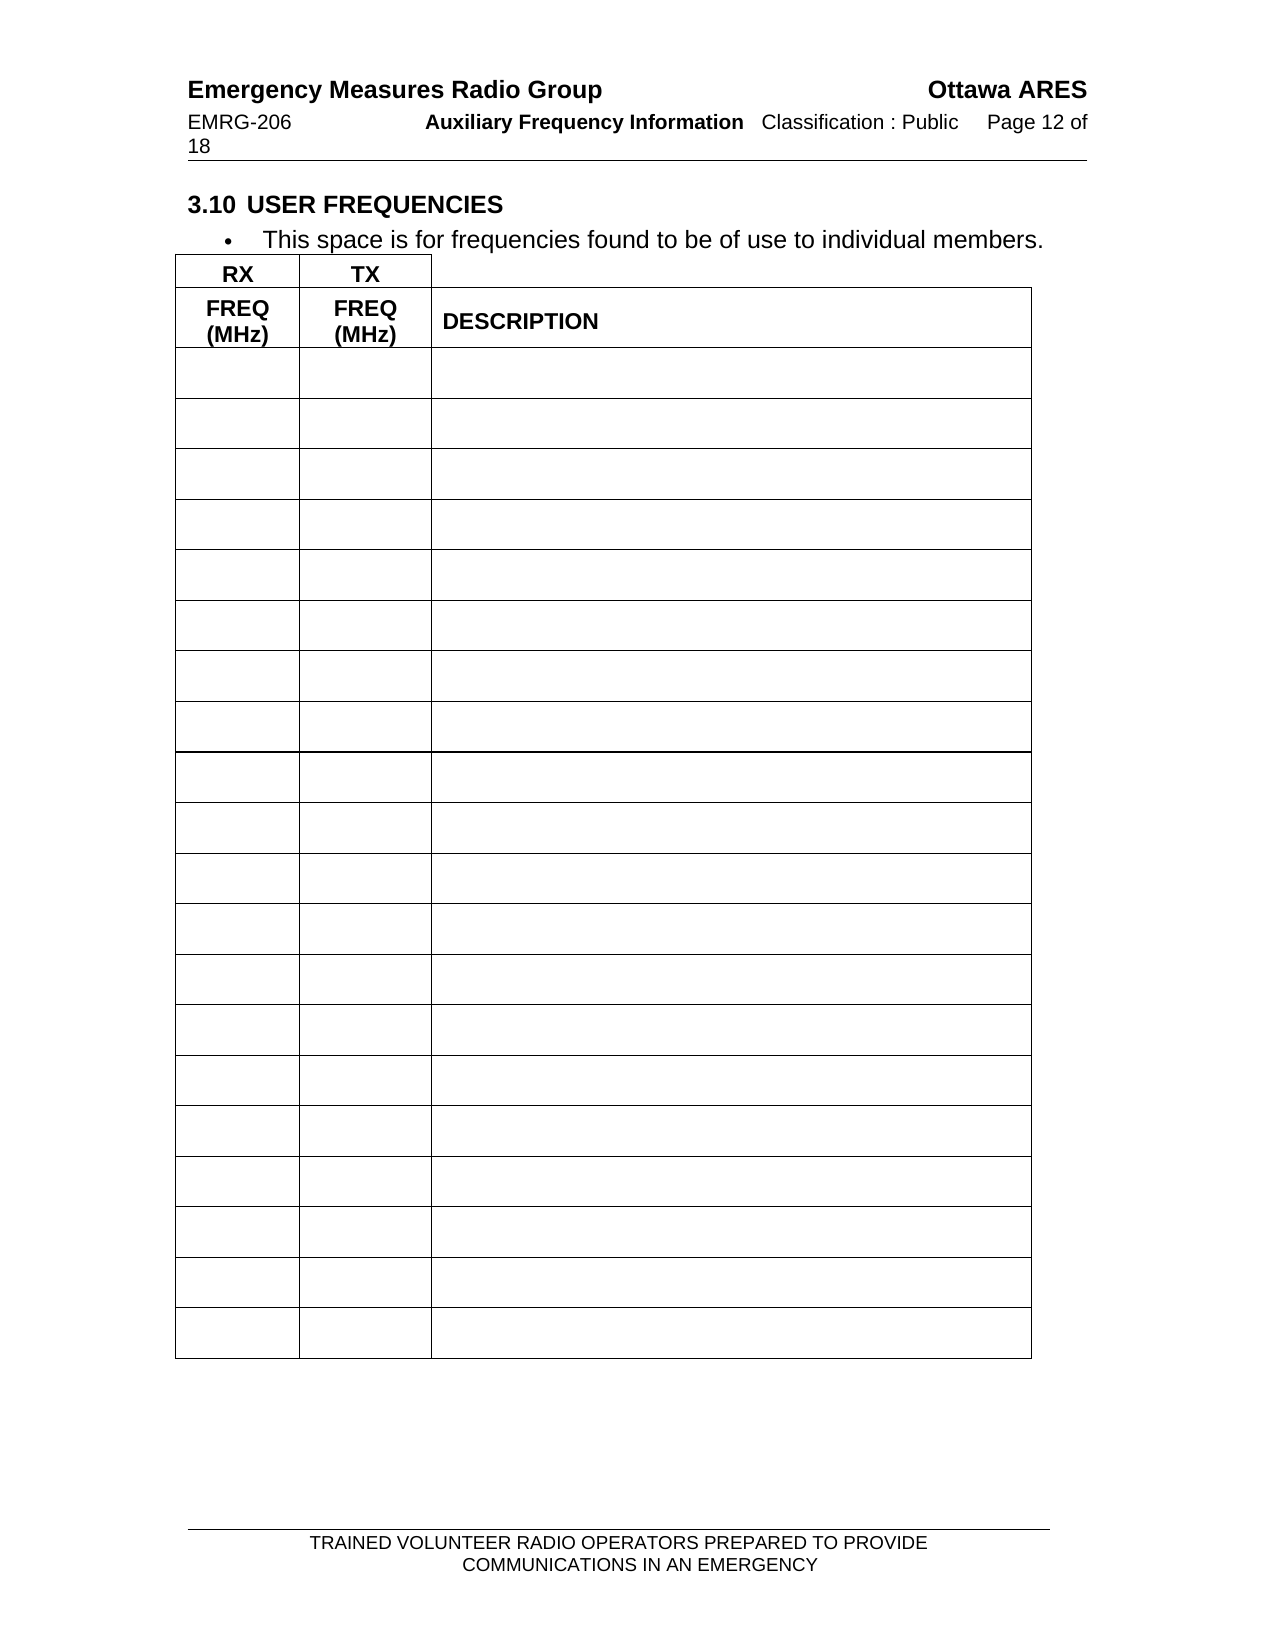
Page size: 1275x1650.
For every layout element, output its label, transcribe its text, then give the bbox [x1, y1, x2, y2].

table_cell [300, 955, 431, 1004]
table_cell [176, 1106, 299, 1156]
table_cell [432, 399, 1031, 448]
table_cell [300, 1258, 431, 1307]
table_cell [300, 1308, 431, 1358]
table_cell [300, 348, 431, 398]
table_cell [432, 348, 1031, 398]
table_cell [300, 1056, 431, 1105]
table_cell [176, 601, 299, 650]
table_cell [300, 854, 431, 903]
list This space is for frequencies found to be of use to individual members. [225, 225, 1087, 253]
table_cell [300, 1106, 431, 1156]
table_cell [300, 1005, 431, 1054]
table_cell [176, 753, 299, 802]
table_cell [300, 1207, 431, 1257]
table_cell [300, 702, 431, 751]
table_cell [176, 955, 299, 1004]
table_cell [300, 449, 431, 499]
table_cell [176, 1207, 299, 1257]
table_cell [176, 550, 299, 600]
table_cell [300, 904, 431, 953]
table_cell [300, 803, 431, 852]
table_header RX [176, 255, 299, 287]
table_cell DESCRIPTION [432, 288, 1031, 347]
table_cell [432, 1106, 1031, 1156]
table_cell [176, 399, 299, 448]
table_cell [176, 1157, 299, 1206]
table_cell FREQ (MHz) [300, 288, 431, 347]
table_cell [432, 1056, 1031, 1105]
table_cell [432, 702, 1031, 751]
table_cell [300, 651, 431, 701]
table_cell [432, 1258, 1031, 1307]
table_cell [432, 550, 1031, 600]
table_header TX [300, 255, 431, 287]
table_cell [300, 500, 431, 549]
table_cell [176, 854, 299, 903]
table_cell [176, 803, 299, 852]
table_cell [432, 651, 1031, 701]
table_cell FREQ (MHz) [176, 288, 299, 347]
table_cell [176, 1308, 299, 1358]
table_cell [176, 1005, 299, 1054]
table_cell [432, 601, 1031, 650]
table_cell [432, 904, 1031, 953]
table_cell [176, 1056, 299, 1105]
table_cell [432, 449, 1031, 499]
table_cell [432, 753, 1031, 802]
table_cell [432, 854, 1031, 903]
table_cell [432, 1157, 1031, 1206]
table_cell [300, 601, 431, 650]
subtitle User frequencies [187, 190, 1087, 218]
table_cell [432, 500, 1031, 549]
table_cell [176, 904, 299, 953]
table_cell [176, 348, 299, 398]
table_cell [176, 500, 299, 549]
table_cell [176, 702, 299, 751]
table_cell [432, 1005, 1031, 1054]
table_cell [432, 1308, 1031, 1358]
table_cell [432, 803, 1031, 852]
table_cell [300, 550, 431, 600]
table_cell [176, 651, 299, 701]
table_cell [176, 449, 299, 499]
table_cell [300, 1157, 431, 1206]
table_cell [176, 1258, 299, 1307]
table_cell [432, 955, 1031, 1004]
table_header [432, 254, 1032, 287]
table_cell [300, 399, 431, 448]
table_cell [300, 753, 431, 802]
table_cell [432, 1207, 1031, 1257]
